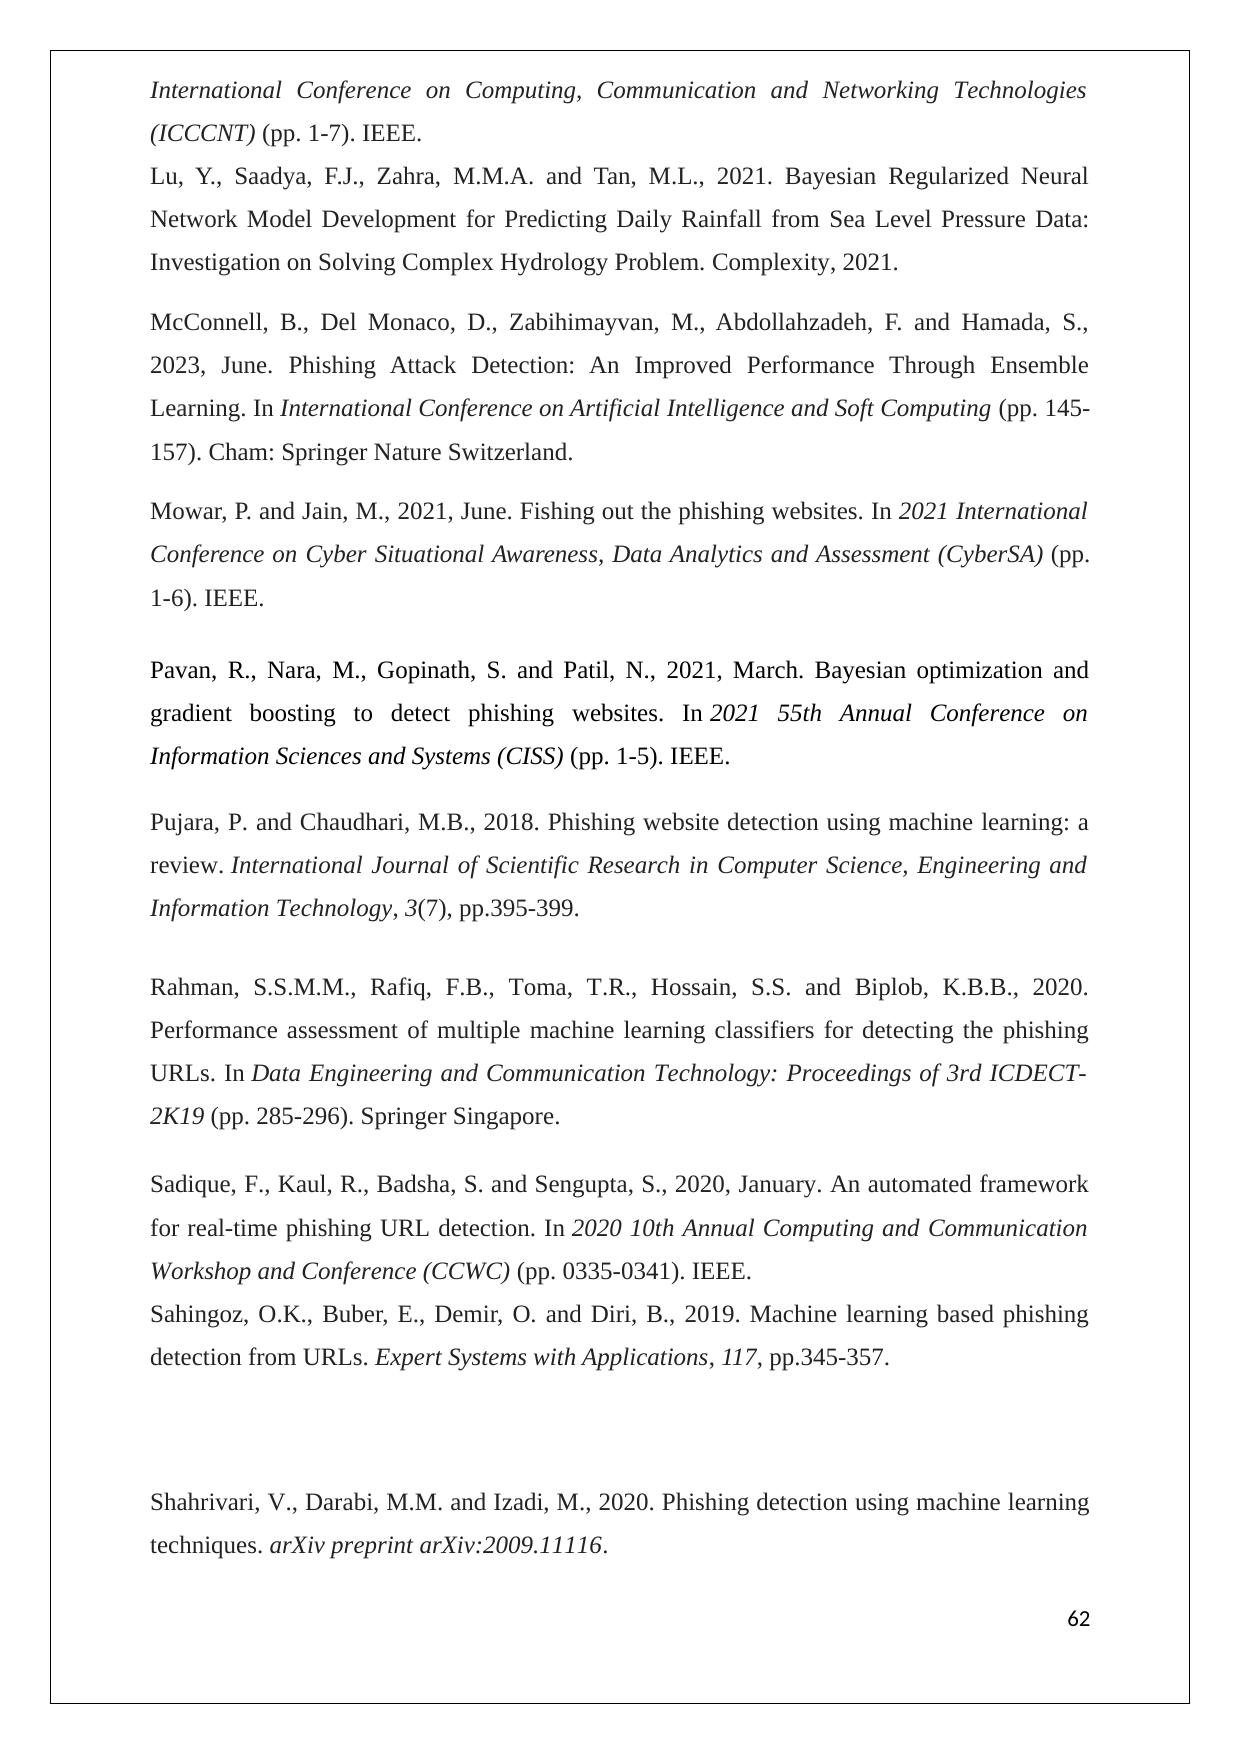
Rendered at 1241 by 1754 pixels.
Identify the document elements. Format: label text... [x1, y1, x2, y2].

text Rahman, S.S.M.M., Rafiq, F.B., Toma, T.R., Hossain, S.S. and Biplob, K.B.B., 2020. Performance assessment of multiple machine learning classifiers for detecting the phishing URLs. In Data Engineering and Communication Technology: Proceedings of 3rd ICDECT-2K19 (pp. 285-296). Springer Singapore. [150, 972, 1090, 1130]
text Shahrivari, V., Darabi, M.M. and Izadi, M., 2020. Phishing detection using machine learning techniques. arXiv preprint arXiv:2009.11116. [150, 1487, 1090, 1558]
text Sahingoz, O.K., Buber, E., Demir, O. and Diri, B., 2019. Machine learning based phishing detection from URLs. Expert Systems with Applications, 117, pp.345-357. [150, 1299, 1090, 1371]
text Pujara, P. and Chaudhari, M.B., 2018. Phishing website detection using machine learning: a review. International Journal of Scientific Research in Computer Science, Engineering and Information Technology, 3(7), pp.395-399. [150, 807, 1090, 922]
text Mowar, P. and Jain, M., 2021, June. Fishing out the phishing websites. In 2021 International Conference on Cyber Situational Awareness, Data Analytics and Assessment (CyberSA) (pp. 1-6). IEEE. [150, 496, 1090, 611]
text McConnell, B., Del Monaco, D., Zabihimayvan, M., Abdollahzadeh, F. and Hamada, S., 2023, June. Phishing Attack Detection: An Improved Performance Through Ensemble Learning. In International Conference on Artificial Intelligence and Soft Computing (pp. 145-157). Cham: Springer Nature Switzerland. [150, 307, 1090, 465]
text Sadique, F., Kaul, R., Badsha, S. and Sengupta, S., 2020, January. An automated framework for real-time phishing URL detection. In 2020 10th Annual Computing and Communication Workshop and Conference (CCWC) (pp. 0335-0341). IEEE. [150, 1169, 1090, 1284]
text Lu, Y., Saadya, F.J., Zahra, M.M.A. and Tan, M.L., 2021. Bayesian Regularized Neural Network Model Development for Predicting Daily Rainfall from Sea Level Pressure Data: Investigation on Solving Complex Hydrology Problem. Complexity, 2021. [150, 161, 1090, 276]
text International Conference on Computing, Communication and Networking Technologies (ICCCNT) (pp. 1-7). IEEE. [150, 75, 1090, 147]
text Pavan, R., Nara, M., Gopinath, S. and Patil, N., 2021, March. Bayesian optimization and gradient boosting to detect phishing websites. In 2021 55th Annual Conference on Information Sciences and Systems (CISS) (pp. 1-5). IEEE. [150, 655, 1090, 770]
